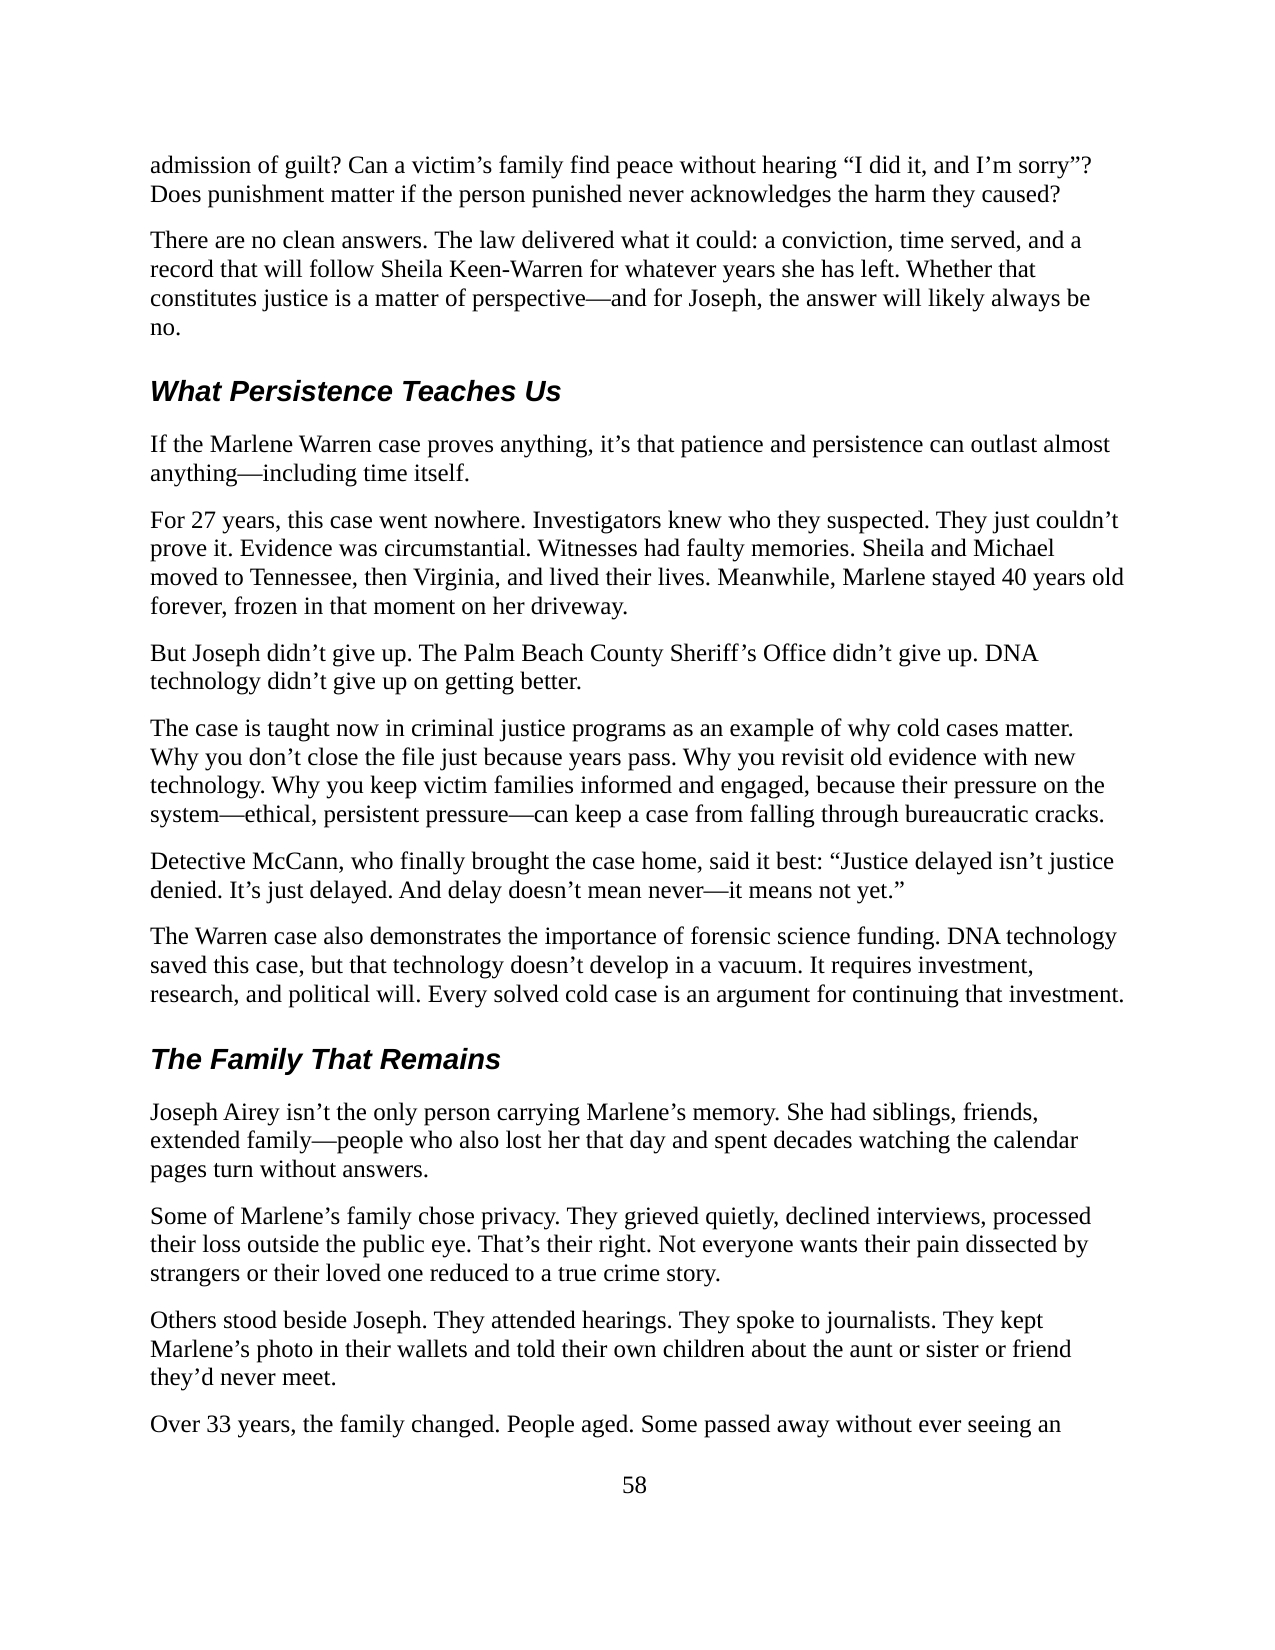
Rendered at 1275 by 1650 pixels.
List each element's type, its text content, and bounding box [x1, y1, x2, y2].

text Over 33 years, the family changed. People aged. Some passed away without ever seeing an [150, 1409, 1125, 1438]
subtitle The Family That Remains [150, 1042, 1125, 1075]
text The case is taught now in criminal justice programs as an example of why cold cases matter. Why you don’t close the file just because years pass. Why you revisit old evidence with new technology. Why you keep victim families informed and engaged, because their pressure on the system—ethical, persistent pressure—can keep a case from falling through bureaucratic cracks. [150, 713, 1125, 828]
text If the Marlene Warren case proves anything, it’s that patience and persistence can outlast almost anything—including time itself. [150, 429, 1125, 487]
text Others stood beside Joseph. They attended hearings. They spoke to journalists. They kept Marlene’s photo in their wallets and told their own children about the aunt or sister or friend they’d never meet. [150, 1305, 1125, 1391]
text Joseph Airey isn’t the only person carrying Marlene’s memory. She had siblings, friends, extended family—people who also lost her that day and spent decades watching the calendar pages turn without answers. [150, 1097, 1125, 1183]
text There are no clean answers. The law delivered what it could: a conviction, time served, and a record that will follow Sheila Keen-Warren for whatever years she has left. Whether that constitutes justice is a matter of perspective—and for Joseph, the answer will likely always be no. [150, 225, 1125, 340]
text admission of guilt? Can a victim’s family find peace without hearing “I did it, and I’m sorry”? Does punishment matter if the person punished never acknowledges the harm they caused? [150, 150, 1125, 207]
text Some of Marlene’s family chose privacy. They grieved quietly, declined interviews, processed their loss outside the public eye. That’s their right. Not everyone wants their pain dissected by strangers or their loved one reduced to a true crime story. [150, 1201, 1125, 1287]
subtitle What Persistence Teaches Us [150, 374, 1125, 408]
text Detective McCann, who finally brought the case home, said it best: “Justice delayed isn’t justice denied. It’s just delayed. And delay doesn’t mean never—it means not yet.” [150, 846, 1125, 903]
text But Joseph didn’t give up. The Palm Beach County Sheriff’s Office didn’t give up. DNA technology didn’t give up on getting better. [150, 638, 1125, 695]
text For 27 years, this case went nowhere. Investigators knew who they suspected. They just couldn’t prove it. Evidence was circumstantial. Witnesses had faulty memories. Sheila and Michael moved to Tennessee, then Virginia, and lived their lives. Meanwhile, Marlene stayed 40 years old forever, frozen in that moment on her driveway. [150, 505, 1125, 620]
text The Warren case also demonstrates the importance of forensic science funding. DNA technology saved this case, but that technology doesn’t develop in a vacuum. It requires investment, research, and political will. Every solved cold case is an argument for continuing that investment. [150, 921, 1125, 1008]
